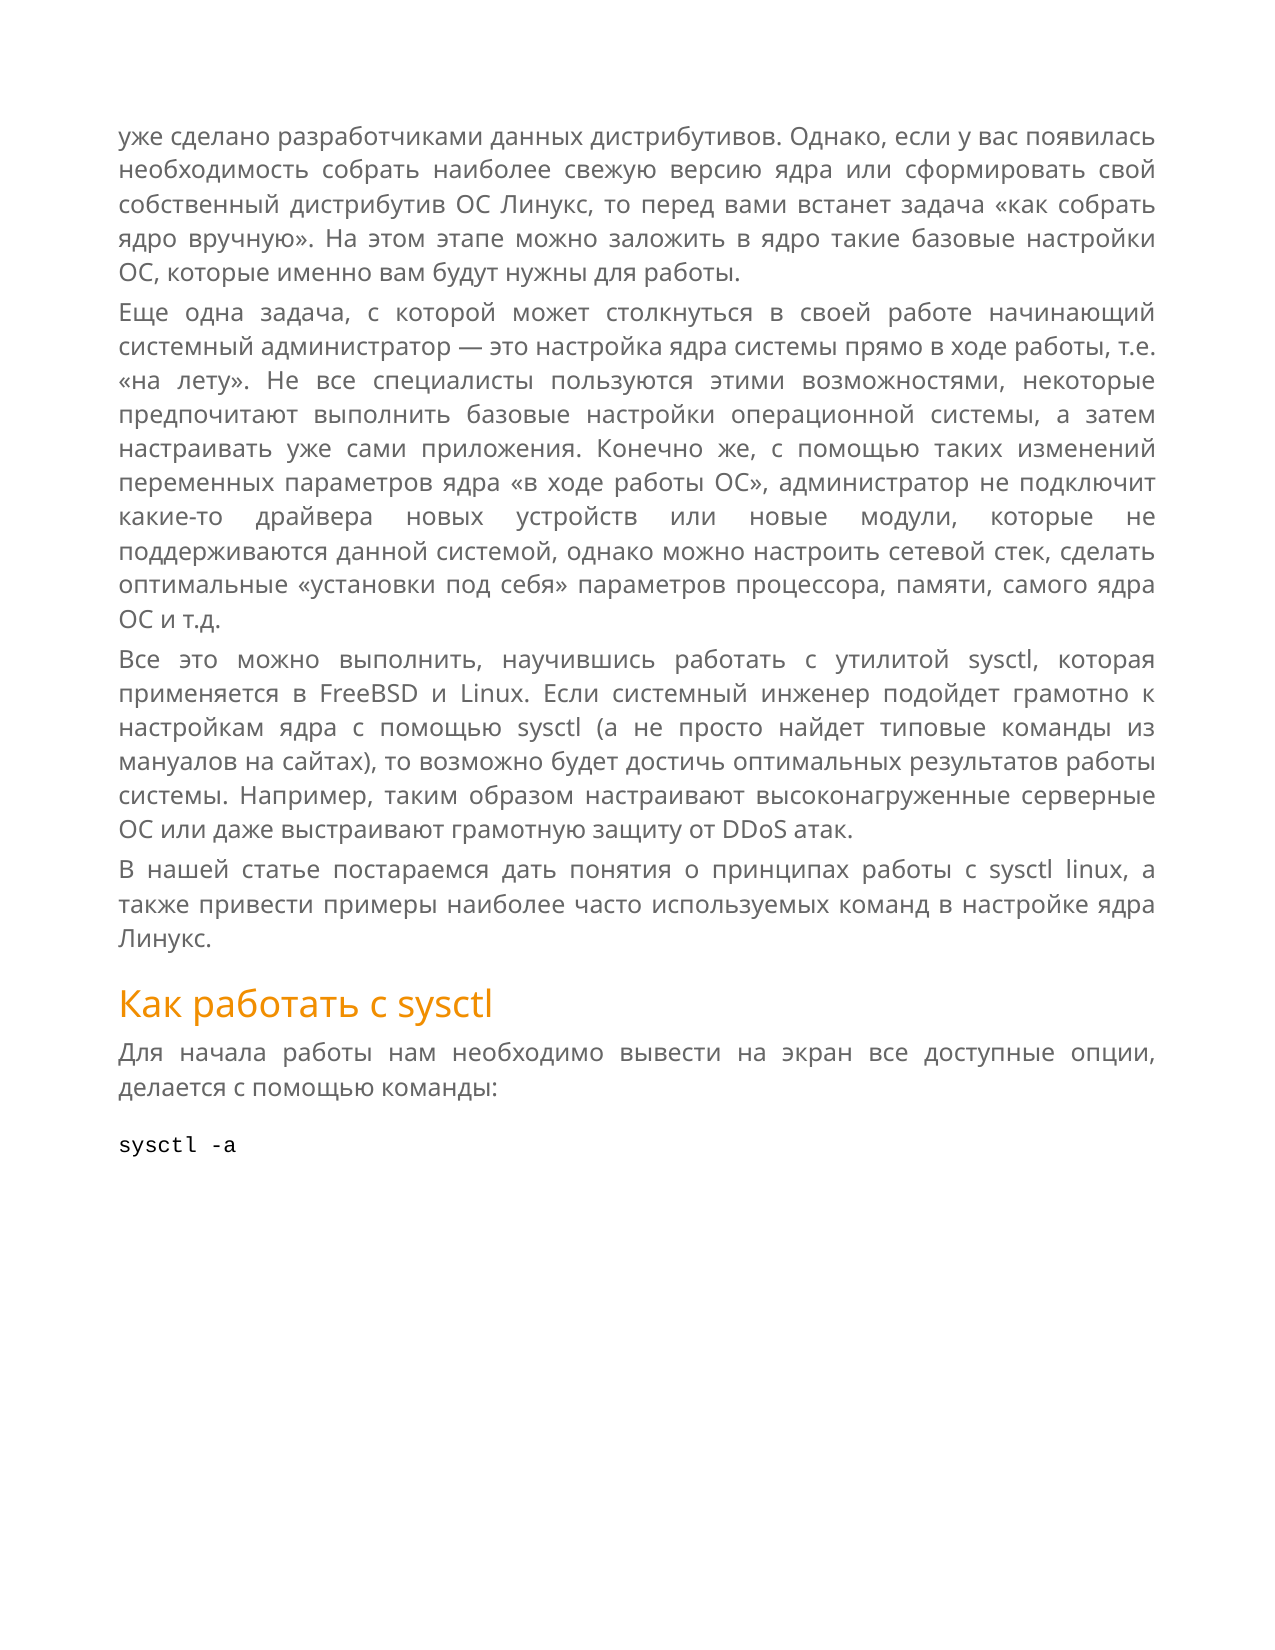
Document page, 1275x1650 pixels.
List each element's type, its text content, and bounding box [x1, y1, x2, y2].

text уже сделано разработчиками данных дистрибутивов. Однако, если у вас появилась необходимость собрать наиболее свежую версию ядра или сформировать свой собственный дистрибутив ОС Линукс, то перед вами встанет задача «как собрать ядро вручную». На этом этапе можно заложить в ядро такие базовые настройки ОС, которые именно вам будут нужны для работы. [118, 118, 1157, 288]
text В нашей статье постараемся дать понятия о принципах работы с sysctl linux, а также привести примеры наиболее часто используемых команд в настройке ядра Линукс. [118, 852, 1157, 954]
text Для начала работы нам необходимо вывести на экран все доступные опции, делается с помощью команды: [118, 1035, 1157, 1103]
subtitle Как работать с sysctl [118, 978, 1157, 1029]
text sysctl -a [118, 1128, 1157, 1159]
text Все это можно выполнить, научившись работать с утилитой sysctl, которая применяется в FreeBSD и Linux. Если системный инженер подойдет грамотно к настройкам ядра с помощью sysctl (а не просто найдет типовые команды из мануалов на сайтах), то возможно будет достичь оптимальных результатов работы системы. Например, таким образом настраивают высоконагруженные серверные ОС или даже выстраивают грамотную защиту от DDoS атак. [118, 642, 1157, 846]
text Еще одна задача, с которой может столкнуться в своей работе начинающий системный администратор — это настройка ядра системы прямо в ходе работы, т.е. «на лету». Не все специалисты пользуются этими возможностями, некоторые предпочитают выполнить базовые настройки операционной системы, а затем настраивать уже сами приложения. Конечно же, с помощью таких изменений переменных параметров ядра «в ходе работы ОС», администратор не подключит какие-то драйвера новых устройств или новые модули, которые не поддерживаются данной системой, однако можно настроить сетевой стек, сделать оптимальные «установки под себя» параметров процессора, памяти, самого ядра ОС и т.д. [118, 295, 1157, 635]
